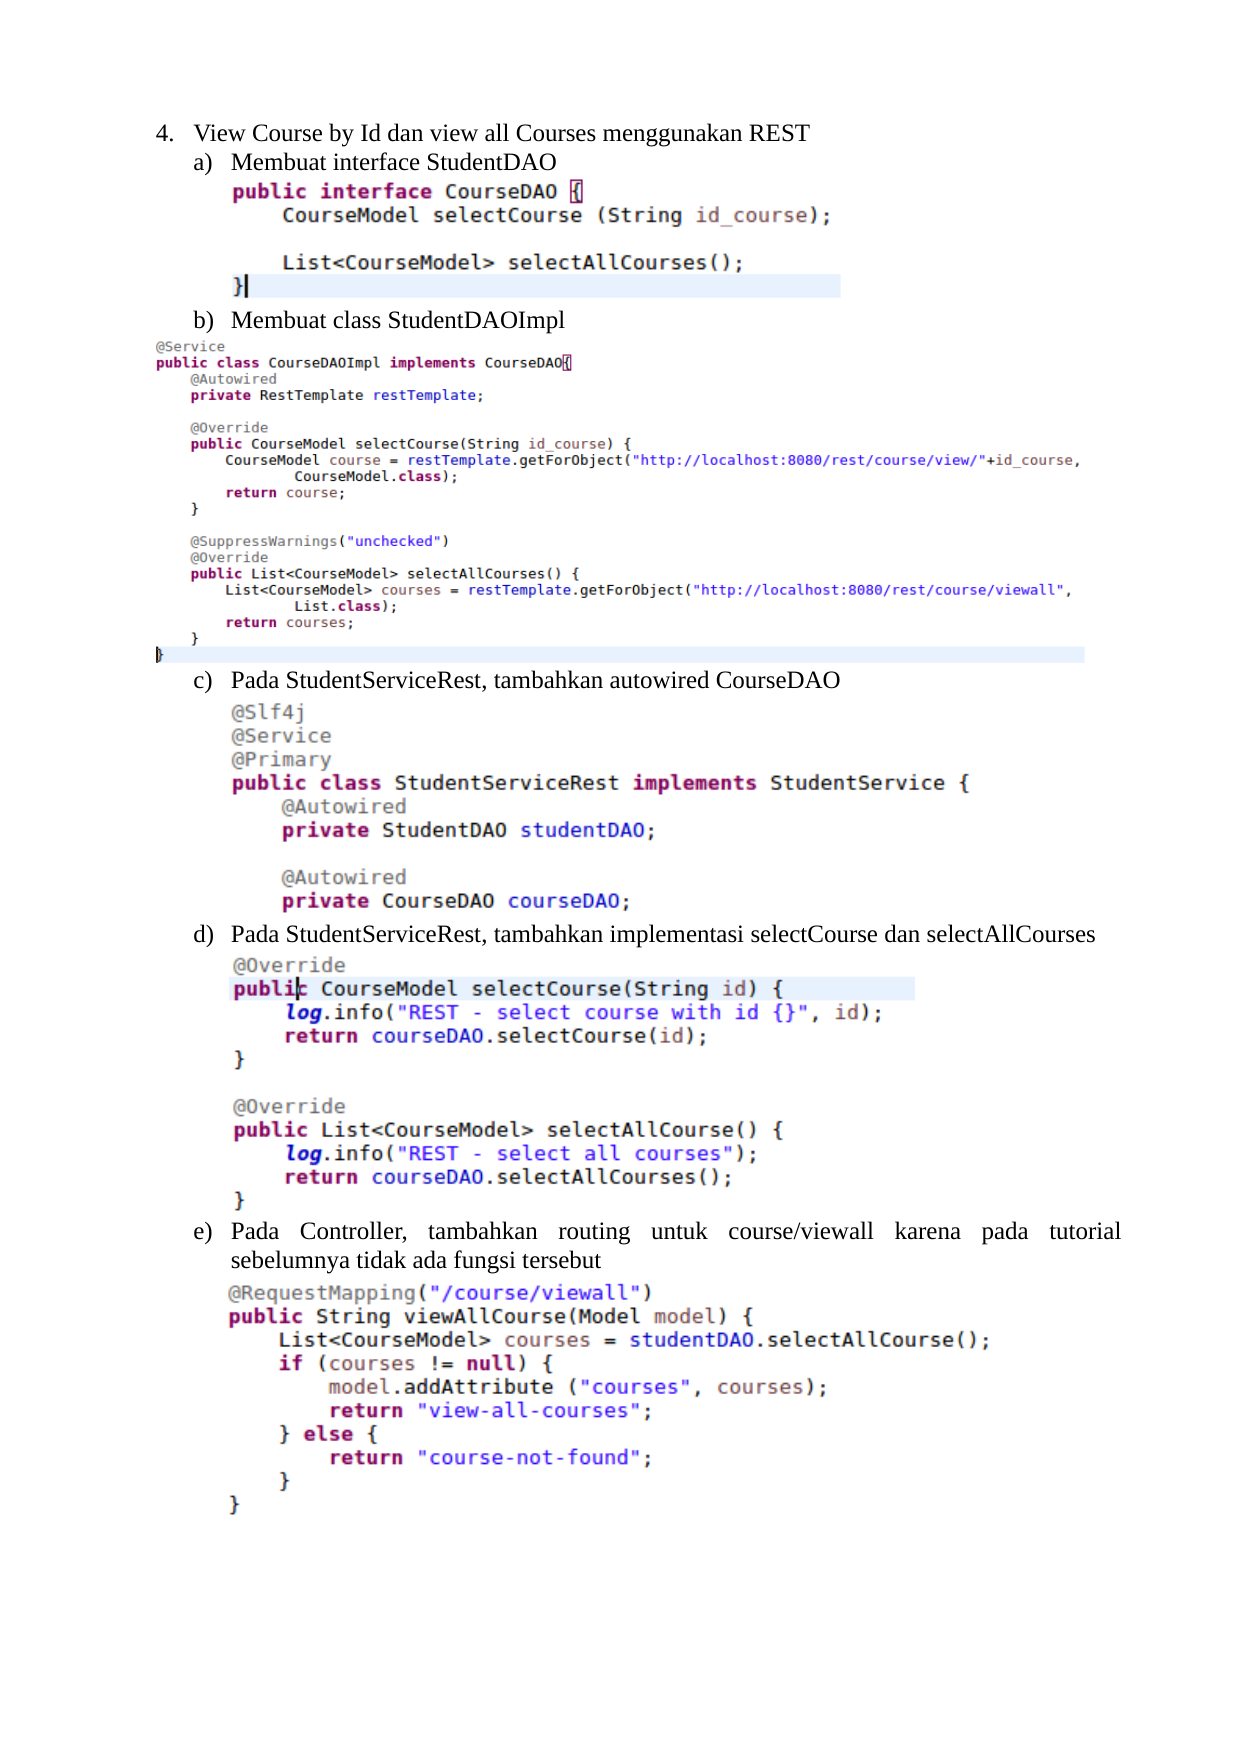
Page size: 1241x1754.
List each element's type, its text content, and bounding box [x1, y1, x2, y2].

list Pada StudentServiceRest, tambahkan implementasi selectCourse dan selectAllCourses [193, 693, 1122, 947]
picture [155, 334, 1085, 665]
list Pada StudentServiceRest, tambahkan autowired CourseDAO [193, 334, 1122, 693]
list Membuat interface StudentDAO [193, 147, 1122, 176]
picture [229, 703, 988, 919]
picture [229, 952, 915, 1217]
picture [231, 175, 841, 306]
list Membuat class StudentDAOImpl [193, 176, 1122, 334]
picture [224, 1278, 997, 1521]
list View Course by Id dan view all Courses menggunakan REST [156, 118, 1122, 147]
list Pada Controller, tambahkan routing untuk course/viewall karena pada tutorial sebelumnya tidak ada fungsi tersebut [193, 947, 1122, 1274]
